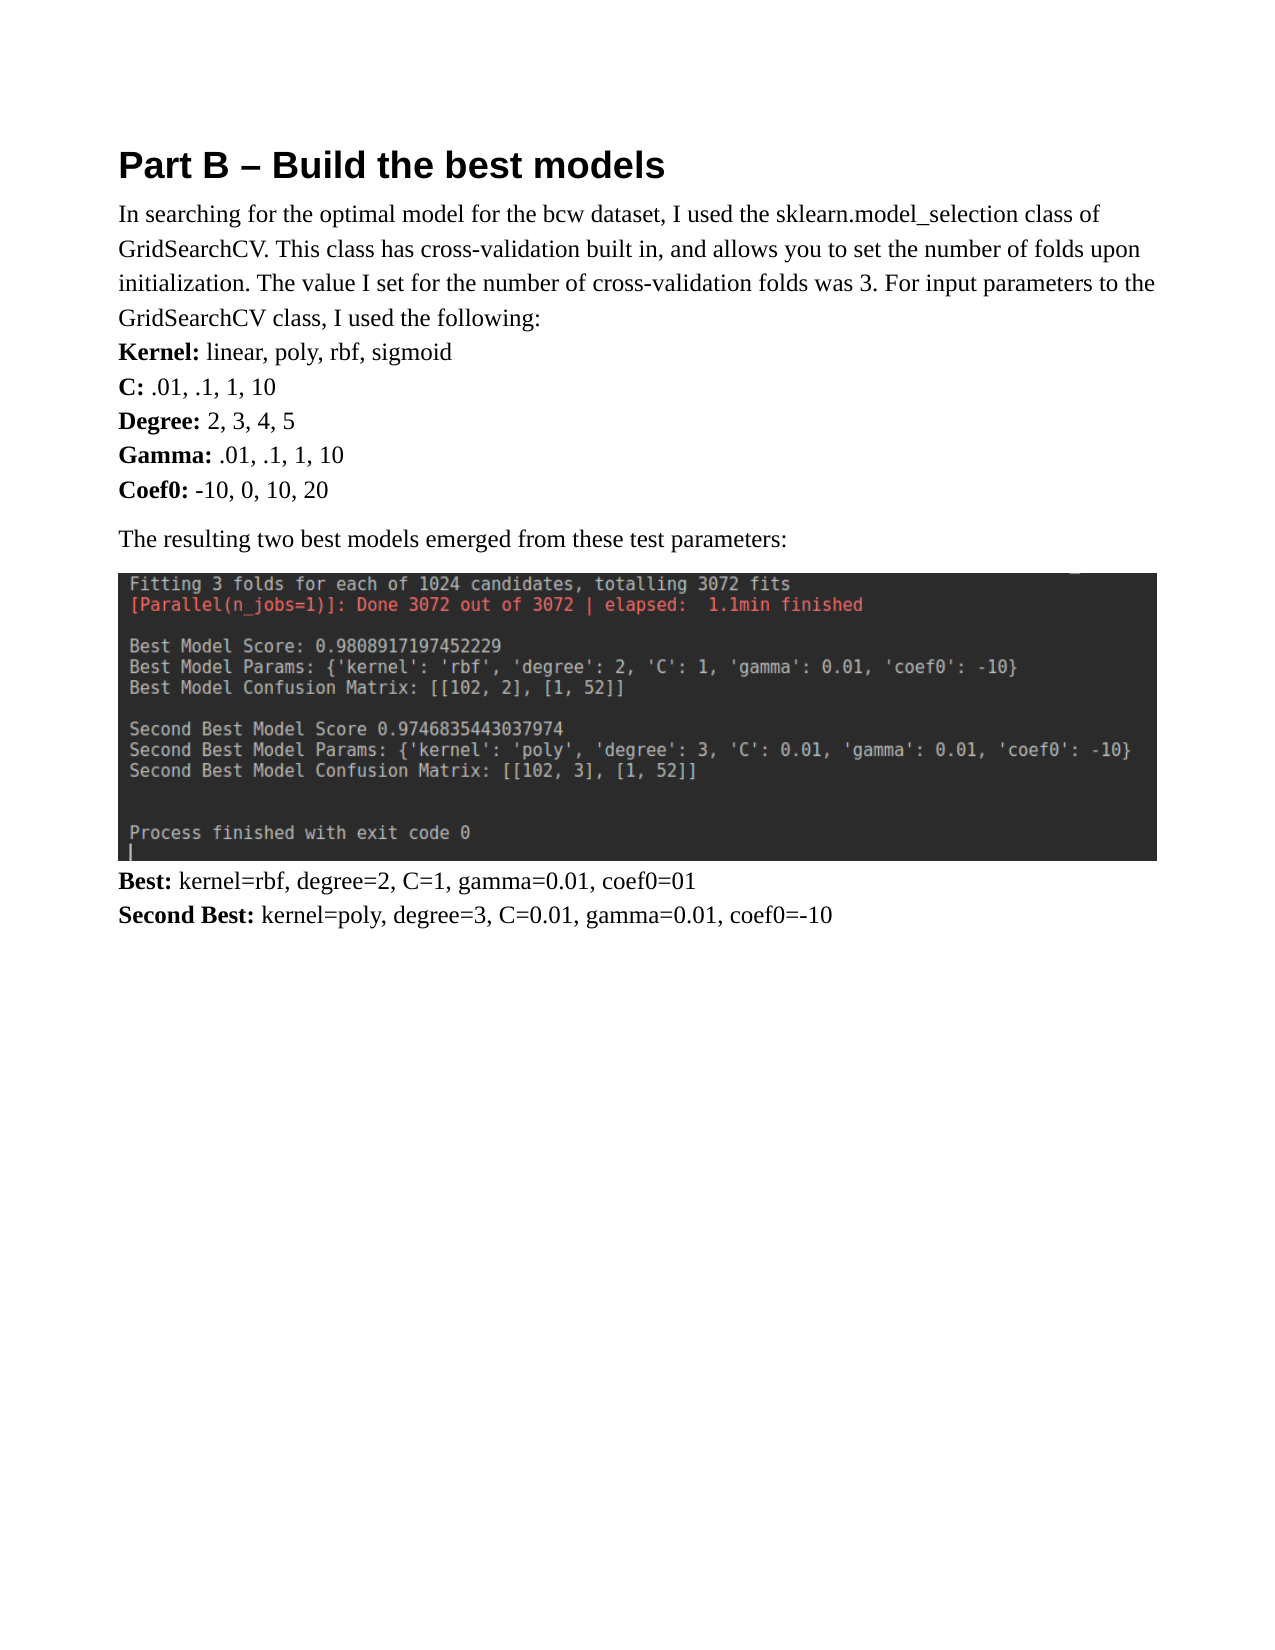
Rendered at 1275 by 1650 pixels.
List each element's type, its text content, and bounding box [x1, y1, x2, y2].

subtitle Part B – Build the best models [118, 143, 1157, 187]
text Best: kernel=rbf, degree=2, C=1, gamma=0.01, coef0=01 Second Best: kernel=poly, degree=3, C=0.01, gamma=0.01, coef0=-10 [118, 861, 1157, 929]
picture [118, 573, 1157, 861]
text The resulting two best models emerged from these test parameters: [118, 524, 1157, 553]
text In searching for the optimal model for the bcw dataset, I used the sklearn.model_selection class of GridSearchCV. This class has cross-validation built in, and allows you to set the number of folds upon initialization. The value I set for the number of cross-validation folds was 3. For input parameters to the GridSearchCV class, I used the following: Kernel: linear, poly, rbf, sigmoid C: .01, .1, 1, 10 Degree: 2, 3, 4, 5 Gamma: .01, .1, 1, 10 Coef0: -10, 0, 10, 20 [118, 199, 1157, 504]
